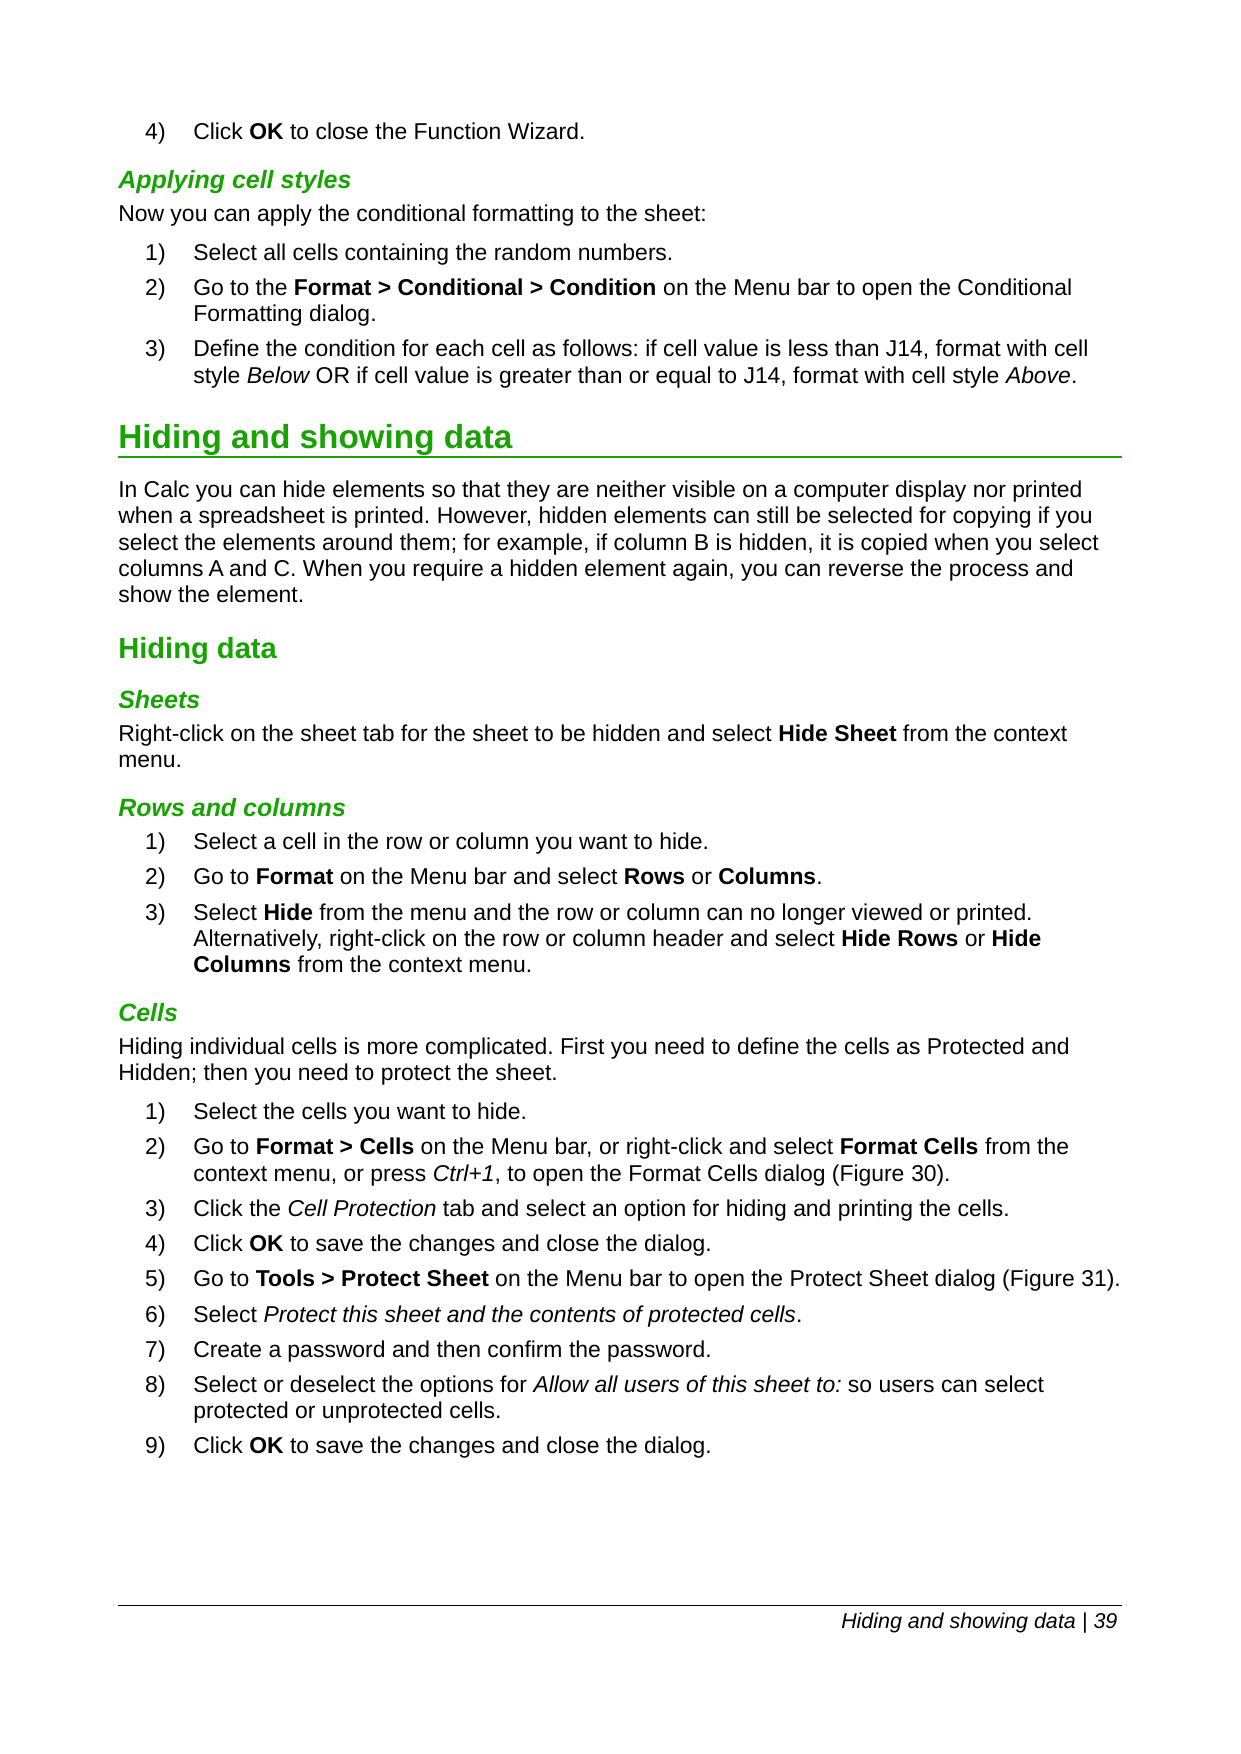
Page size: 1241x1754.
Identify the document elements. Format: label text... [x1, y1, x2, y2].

list Select a cell in the row or column you want to hide. [165, 828, 1122, 854]
subtitle Hiding data [118, 631, 1122, 665]
list Select or deselect the options for Allow all users of this sheet to: so users can select protected or unprotected cells. [165, 1371, 1122, 1424]
list Select the cells you want to hide. [165, 1098, 1122, 1124]
list Define the condition for each cell as follows: if cell value is less than J14, format with cell style Below OR if cell value is greater than or equal to J14, format with cell style Above. [165, 335, 1122, 388]
text Now you can apply the conditional formatting to the sheet: [118, 200, 1122, 226]
subtitle Cells [118, 998, 1122, 1027]
list Click the Cell Protection tab and select an option for hiding and printing the cells. [165, 1195, 1122, 1221]
list Go to the Format > Conditional > Condition on the Menu bar to open the Conditional Formatting dialog. [165, 274, 1122, 327]
list Click OK to save the changes and close the dialog. [165, 1230, 1122, 1256]
list Click OK to save the changes and close the dialog. [165, 1432, 1122, 1459]
list Create a password and then confirm the password. [165, 1336, 1122, 1362]
list Go to Format on the Menu bar and select Rows or Columns. [165, 863, 1122, 890]
text In Calc you can hide elements so that they are neither visible on a computer display nor printed when a spreadsheet is printed. However, hidden elements can still be selected for copying if you select the elements around them; for example, if column B is hidden, it is copied when you select columns A and C. When you require a hidden element again, you can reverse the process and show the element. [118, 476, 1122, 608]
subtitle Sheets [118, 685, 1122, 714]
text Right-click on the sheet tab for the sheet to be hidden and select Hide Sheet from the context menu. [118, 720, 1122, 773]
list Go to Tools > Protect Sheet on the Menu bar to open the Protect Sheet dialog (Figure 31). [165, 1265, 1122, 1292]
subtitle Hiding and showing data [118, 418, 1122, 456]
subtitle Applying cell styles [118, 165, 1122, 194]
list Go to Format > Cells on the Menu bar, or right-click and select Format Cells from the context menu, or press Ctrl+1, to open the Format Cells dialog (Figure 30). [165, 1133, 1122, 1186]
list Select all cells containing the random numbers. [165, 239, 1122, 265]
list Select Hide from the menu and the row or column can no longer viewed or printed. Alternatively, right-click on the row or column header and select Hide Rows or Hide Columns from the context menu. [165, 898, 1122, 978]
list Click OK to close the Function Wizard. [165, 118, 1122, 144]
subtitle Rows and columns [118, 793, 1122, 822]
text Hiding individual cells is more complicated. First you need to define the cells as Protected and Hidden; then you need to protect the sheet. [118, 1033, 1122, 1086]
list Select Protect this sheet and the contents of protected cells. [165, 1301, 1122, 1327]
